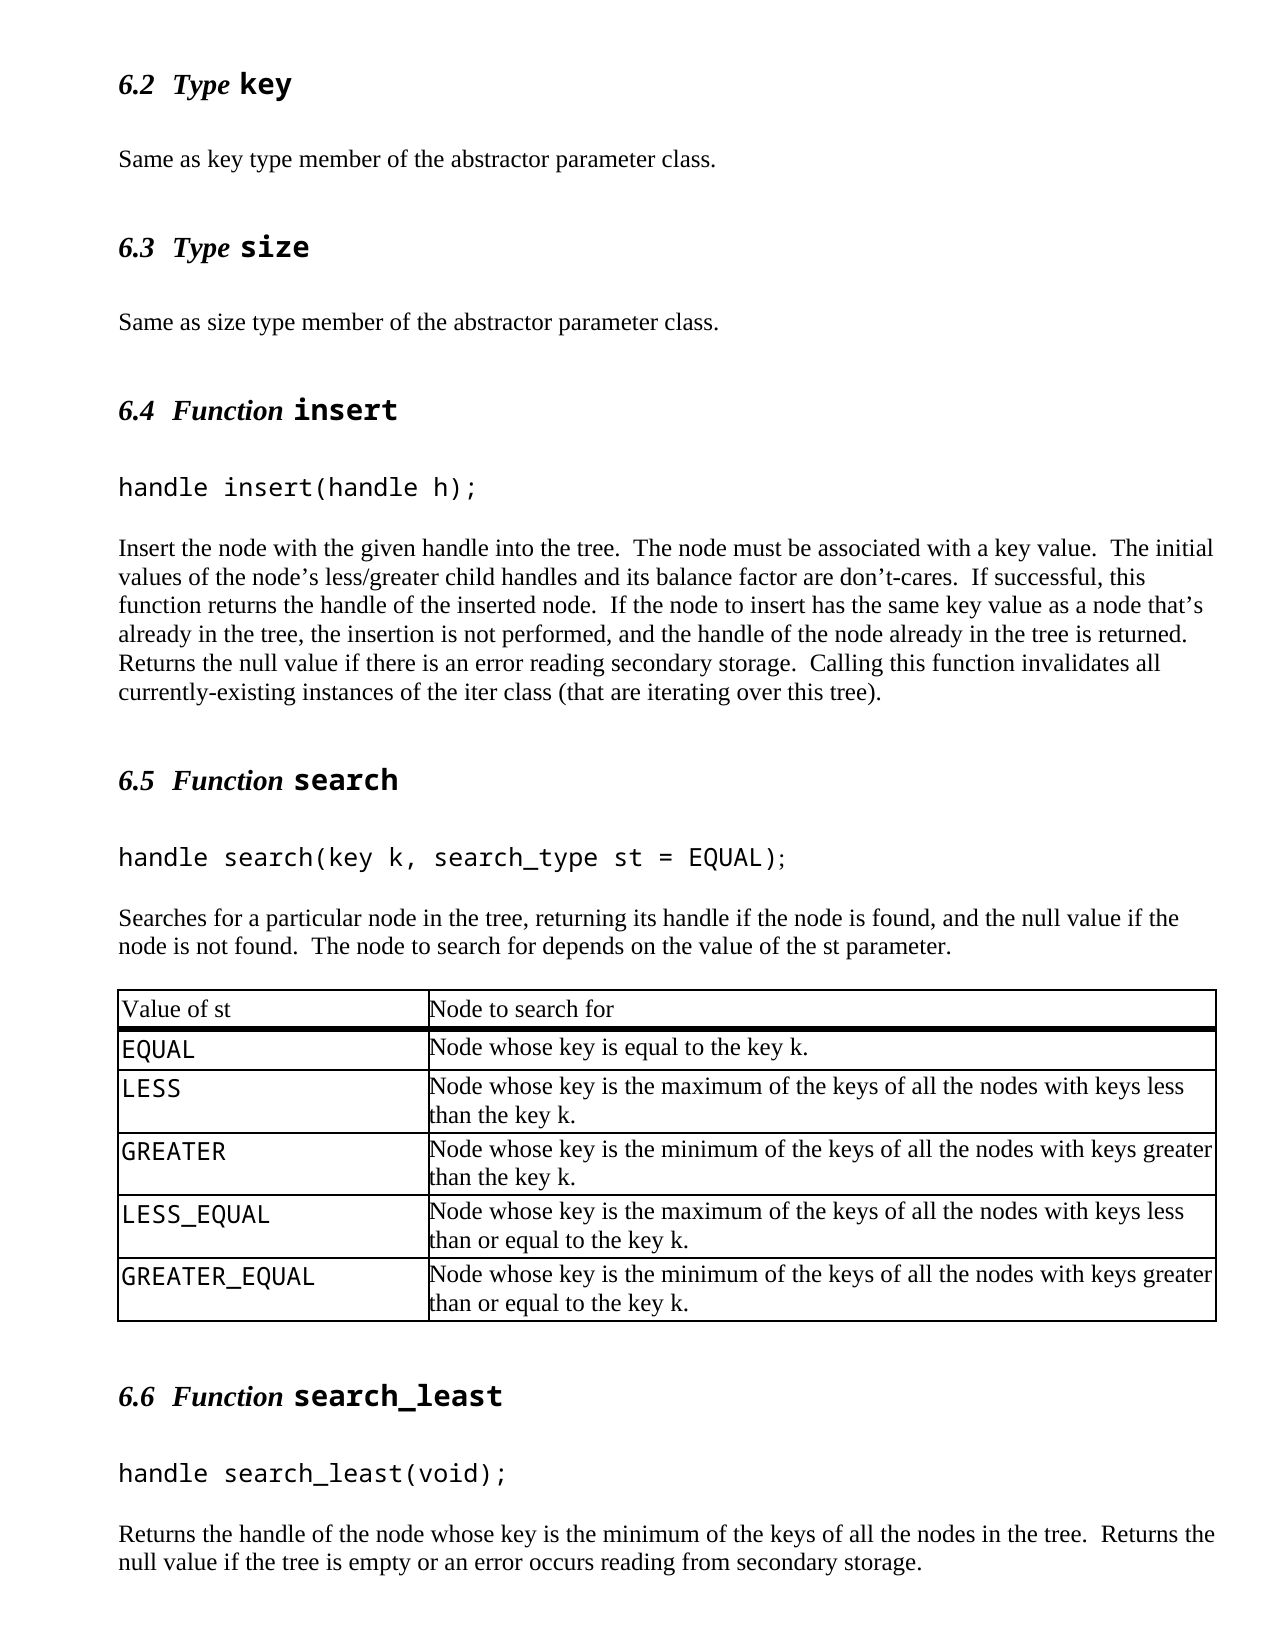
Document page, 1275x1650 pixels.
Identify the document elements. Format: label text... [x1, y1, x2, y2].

table_cell Node whose key is the maximum of the keys of all the nodes with keys less than the key k. [430, 1071, 1215, 1132]
table_cell LESS_EQUAL [119, 1196, 428, 1257]
table_cell Node whose key is the minimum of the keys of all the nodes with keys greater than the key k. [430, 1134, 1215, 1194]
table_cell GREATER_EQUAL [119, 1259, 428, 1319]
subtitle 6.5 Function search [118, 755, 1216, 798]
table_cell Node whose key is the maximum of the keys of all the nodes with keys less than or equal to the key k. [430, 1196, 1215, 1257]
table_cell EQUAL [119, 1032, 428, 1069]
table_cell Node whose key is equal to the key k. [430, 1032, 1215, 1069]
subtitle 6.2 Type key [118, 59, 1216, 103]
text Same as key type member of the abstractor parameter class. [118, 144, 1216, 173]
text handle search(key k, search_type st = EQUAL); [118, 840, 1216, 874]
text Same as size type member of the abstractor parameter class. [118, 307, 1216, 336]
text handle insert(handle h); [118, 470, 1216, 504]
table_cell LESS [119, 1071, 428, 1132]
text handle search_least(void); [118, 1456, 1216, 1490]
text Searches for a particular node in the tree, returning its handle if the node is found, and the null value if the node is not found. The node to search for depends on the value of the st parameter. [118, 903, 1216, 960]
table_cell Node whose key is the minimum of the keys of all the nodes with keys greater than or equal to the key k. [430, 1259, 1215, 1319]
table_cell GREATER [119, 1134, 428, 1194]
subtitle 6.6 Function search_least [118, 1371, 1216, 1415]
table_header Value of st [119, 991, 428, 1026]
table_header Node to search for [430, 991, 1215, 1026]
text Insert the node with the given handle into the tree. The node must be associated with a key value. The initial values of the node’s less/greater child handles and its balance factor are don’t-cares. If successful, this function returns the handle of the inserted node. If the node to insert has the same key value as a node that’s already in the tree, the insertion is not performed, and the handle of the node already in the tree is returned. Returns the null value if there is an error reading secondary storage. Calling this function invalidates all currently-existing instances of the iter class (that are iterating over this tree). [118, 533, 1216, 705]
subtitle 6.4 Function insert [118, 385, 1216, 429]
subtitle 6.3 Type size [118, 222, 1216, 266]
text Returns the handle of the node whose key is the minimum of the keys of all the nodes in the tree. Returns the null value if the tree is empty or an error occurs reading from secondary storage. [118, 1519, 1216, 1576]
